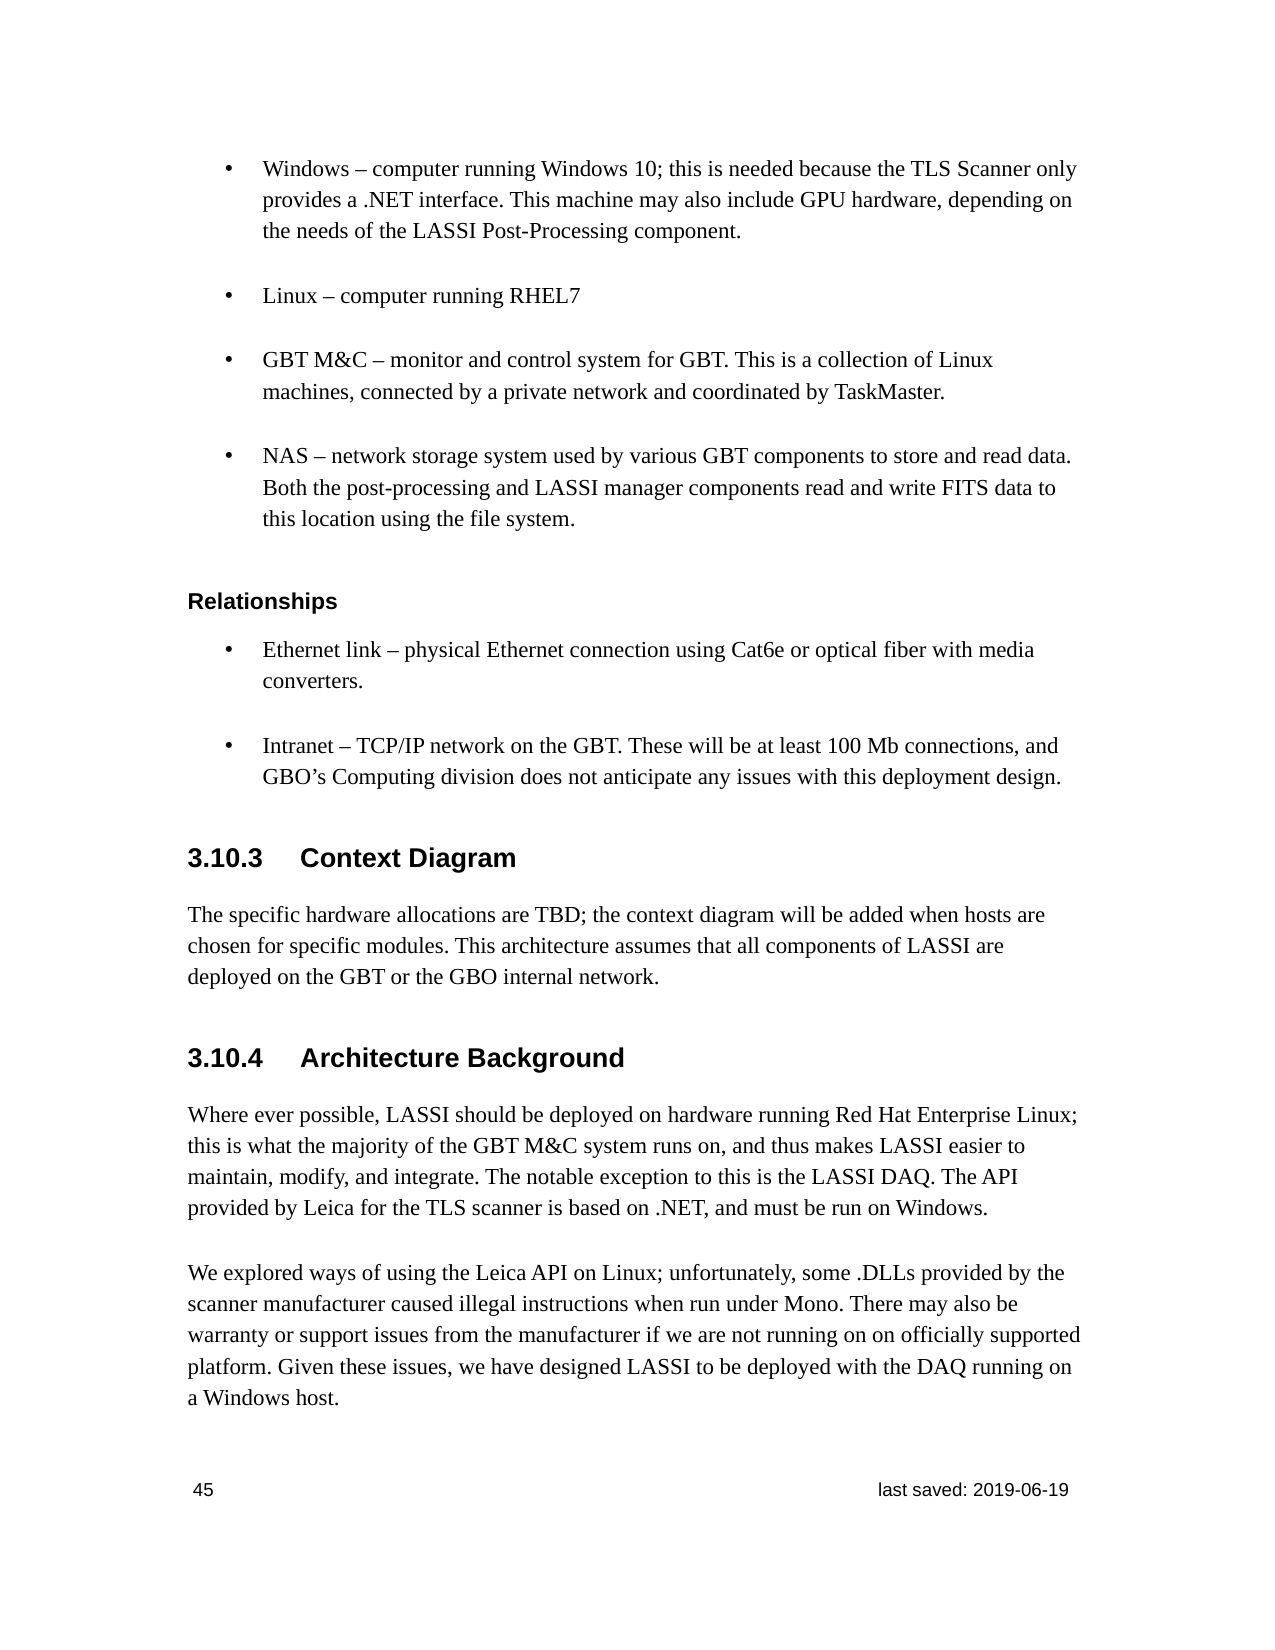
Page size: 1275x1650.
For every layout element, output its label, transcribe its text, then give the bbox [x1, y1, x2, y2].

text We explored ways of using the Leica API on Linux; unfortunately, some .DLLs provided by the scanner manufacturer caused illegal instructions when run under Mono. There may also be warranty or support issues from the manufacturer if we are not running on on officially supported platform. Given these issues, we have designed LASSI to be deployed with the DAQ running on a Windows host. [187, 1254, 1087, 1410]
list GBT M&C – monitor and control system for GBT. This is a collection of Linux machines, connected by a private network and coordinated by TaskMaster. [225, 342, 1087, 404]
subtitle Context Diagram [187, 837, 1087, 873]
text Relationships [187, 579, 1087, 614]
list Ethernet link – physical Ethernet connection using Cat6e or optical fiber with media converters. [225, 631, 1087, 694]
list Windows – computer running Windows 10; this is needed because the TLS Scanner only provides a .NET interface. This machine may also include GPU hardware, depending on the needs of the LASSI Post-Processing component. [225, 150, 1087, 244]
subtitle Architecture Background [187, 1037, 1087, 1073]
text Where ever possible, LASSI should be deployed on hardware running Red Hat Enterprise Linux; this is what the majority of the GBT M&C system runs on, and thus makes LASSI easier to maintain, modify, and integrate. The notable exception to this is the LASSI DAQ. The API provided by Leica for the TLS scanner is based on .NET, and must be run on Windows. [187, 1096, 1087, 1221]
list NAS – network storage system used by various GBT components to store and read data. Both the post-processing and LASSI manager components read and write FITS data to this location using the file system. [225, 437, 1087, 531]
list Intranet – TCP/IP network on the GBT. These will be at least 100 Mb connections, and GBO’s Computing division does not anticipate any issues with this deployment design. [225, 727, 1087, 789]
text The specific hardware allocations are TBD; the context diagram will be added when hosts are chosen for specific modules. This architecture assumes that all components of LASSI are deployed on the GBT or the GBO internal network. [187, 896, 1087, 989]
list Linux – computer running RHEL7 [225, 277, 1087, 308]
